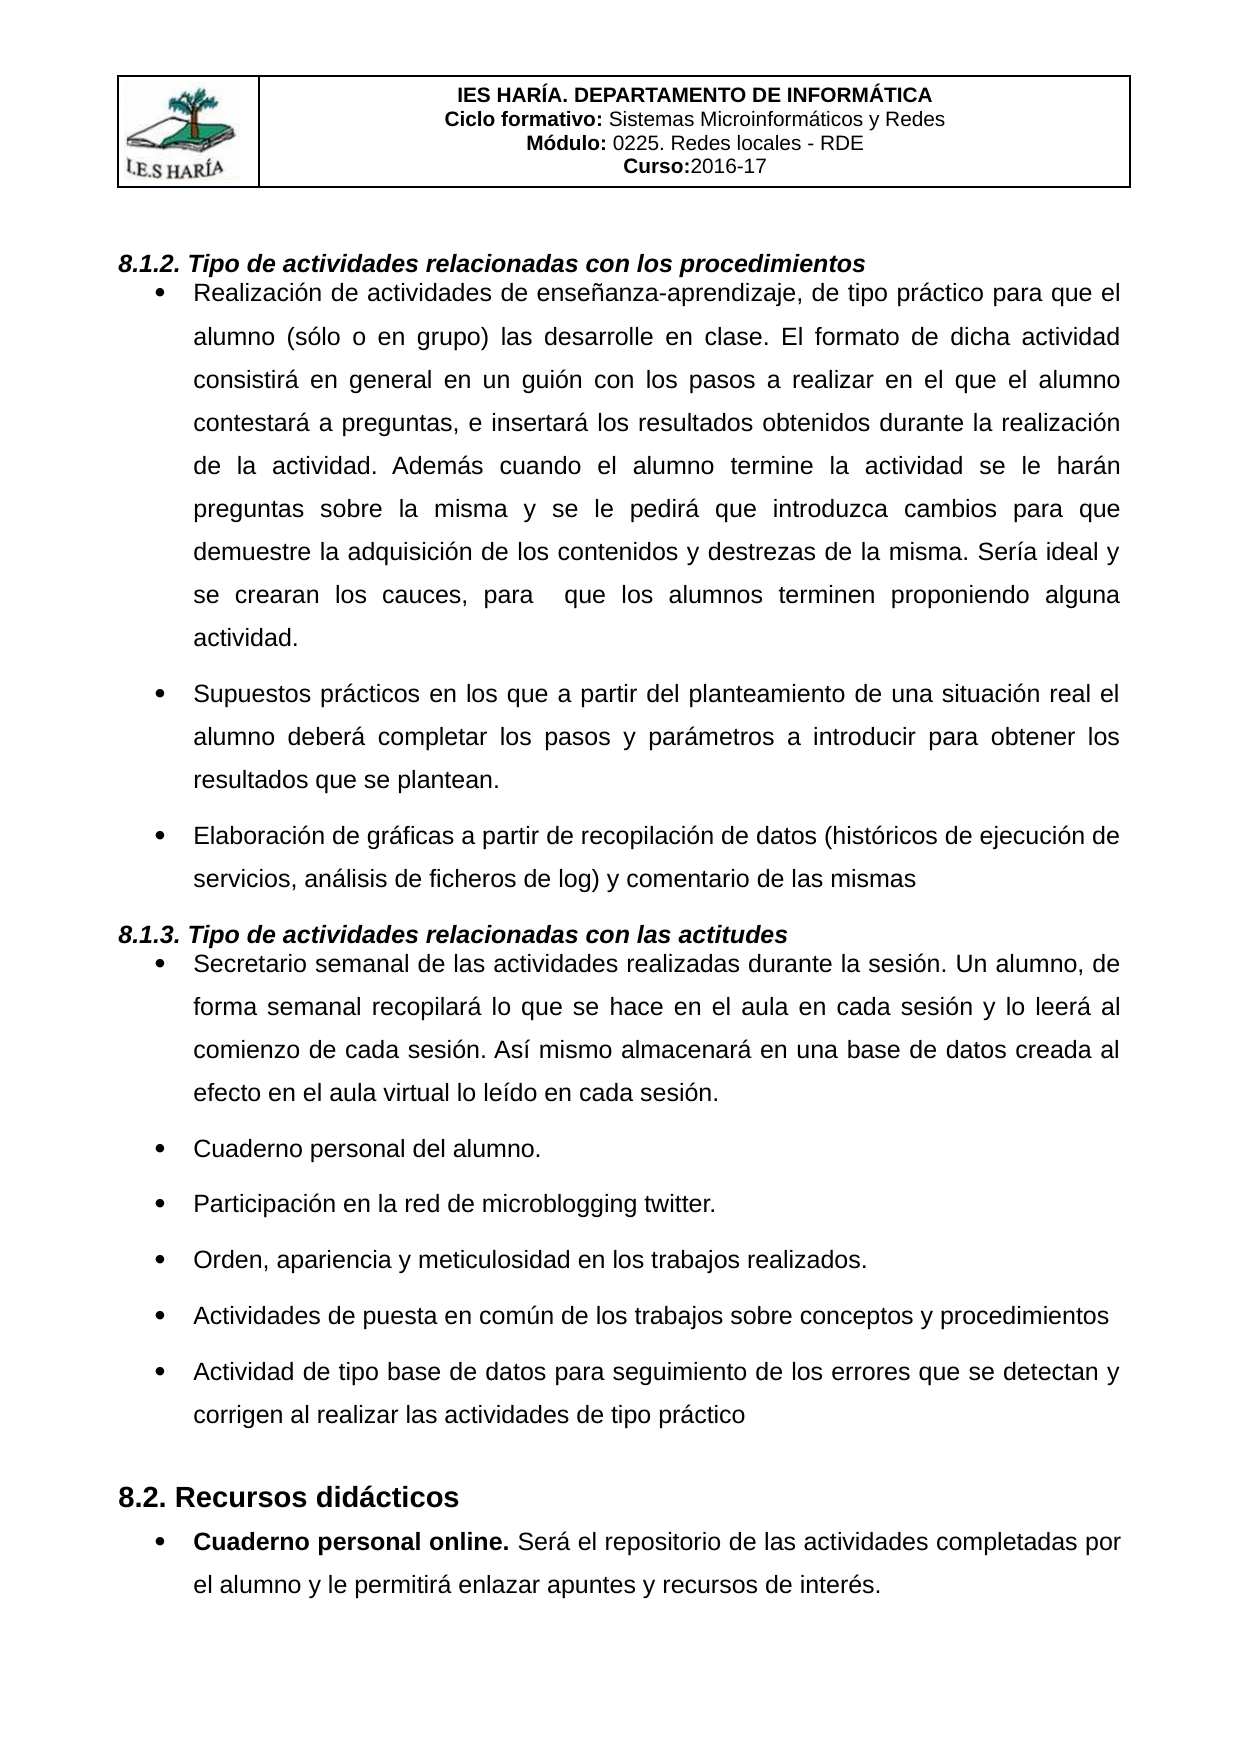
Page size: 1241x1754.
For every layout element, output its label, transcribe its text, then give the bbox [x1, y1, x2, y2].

list Elaboración de gráficas a partir de recopilación de datos (históricos de ejecución de servicios, análisis de ficheros de log) y comentario de las mismas [156, 821, 1122, 893]
subtitle 8.1.2. Tipo de actividades relacionadas con los procedimientos [118, 249, 1122, 278]
subtitle 8.2. Recursos didácticos [118, 1480, 1122, 1514]
list Participación en la red de microblogging twitter. [156, 1189, 1122, 1218]
list Cuaderno personal del alumno. [156, 1134, 1122, 1162]
list Actividad de tipo base de datos para seguimiento de los errores que se detectan y corrigen al realizar las actividades de tipo práctico [156, 1357, 1122, 1428]
subtitle 8.1.3. Tipo de actividades relacionadas con las actitudes [118, 920, 1122, 948]
list Actividades de puesta en común de los trabajos sobre conceptos y procedimientos [156, 1301, 1122, 1330]
list Supuestos prácticos en los que a partir del planteamiento de una situación real el alumno deberá completar los pasos y parámetros a introducir para obtener los resultados que se plantean. [156, 679, 1122, 794]
list Cuaderno personal online. Será el repositorio de las actividades completadas por el alumno y le permitirá enlazar apuntes y recursos de interés. [156, 1526, 1122, 1598]
list Realización de actividades de enseñanza-aprendizaje, de tipo práctico para que el alumno (sólo o en grupo) las desarrolle en clase. El formato de dicha actividad consistirá en general en un guión con los pasos a realizar en el que el alumno contestará a preguntas, e insertará los resultados obtenidos durante la realización de la actividad. Además cuando el alumno termine la actividad se le harán preguntas sobre la misma y se le pedirá que introduzca cambios para que demuestre la adquisición de los contenidos y destrezas de la misma. Sería ideal y se crearan los cauces, para que los alumnos terminen proponiendo alguna actividad. [156, 278, 1122, 652]
picture [123, 82, 241, 180]
list Orden, apariencia y meticulosidad en los trabajos realizados. [156, 1245, 1122, 1274]
list Secretario semanal de las actividades realizadas durante la sesión. Un alumno, de forma semanal recopilará lo que se hace en el aula en cada sesión y lo leerá al comienzo de cada sesión. Así mismo almacenará en una base de datos creada al efecto en el aula virtual lo leído en cada sesión. [156, 948, 1122, 1107]
